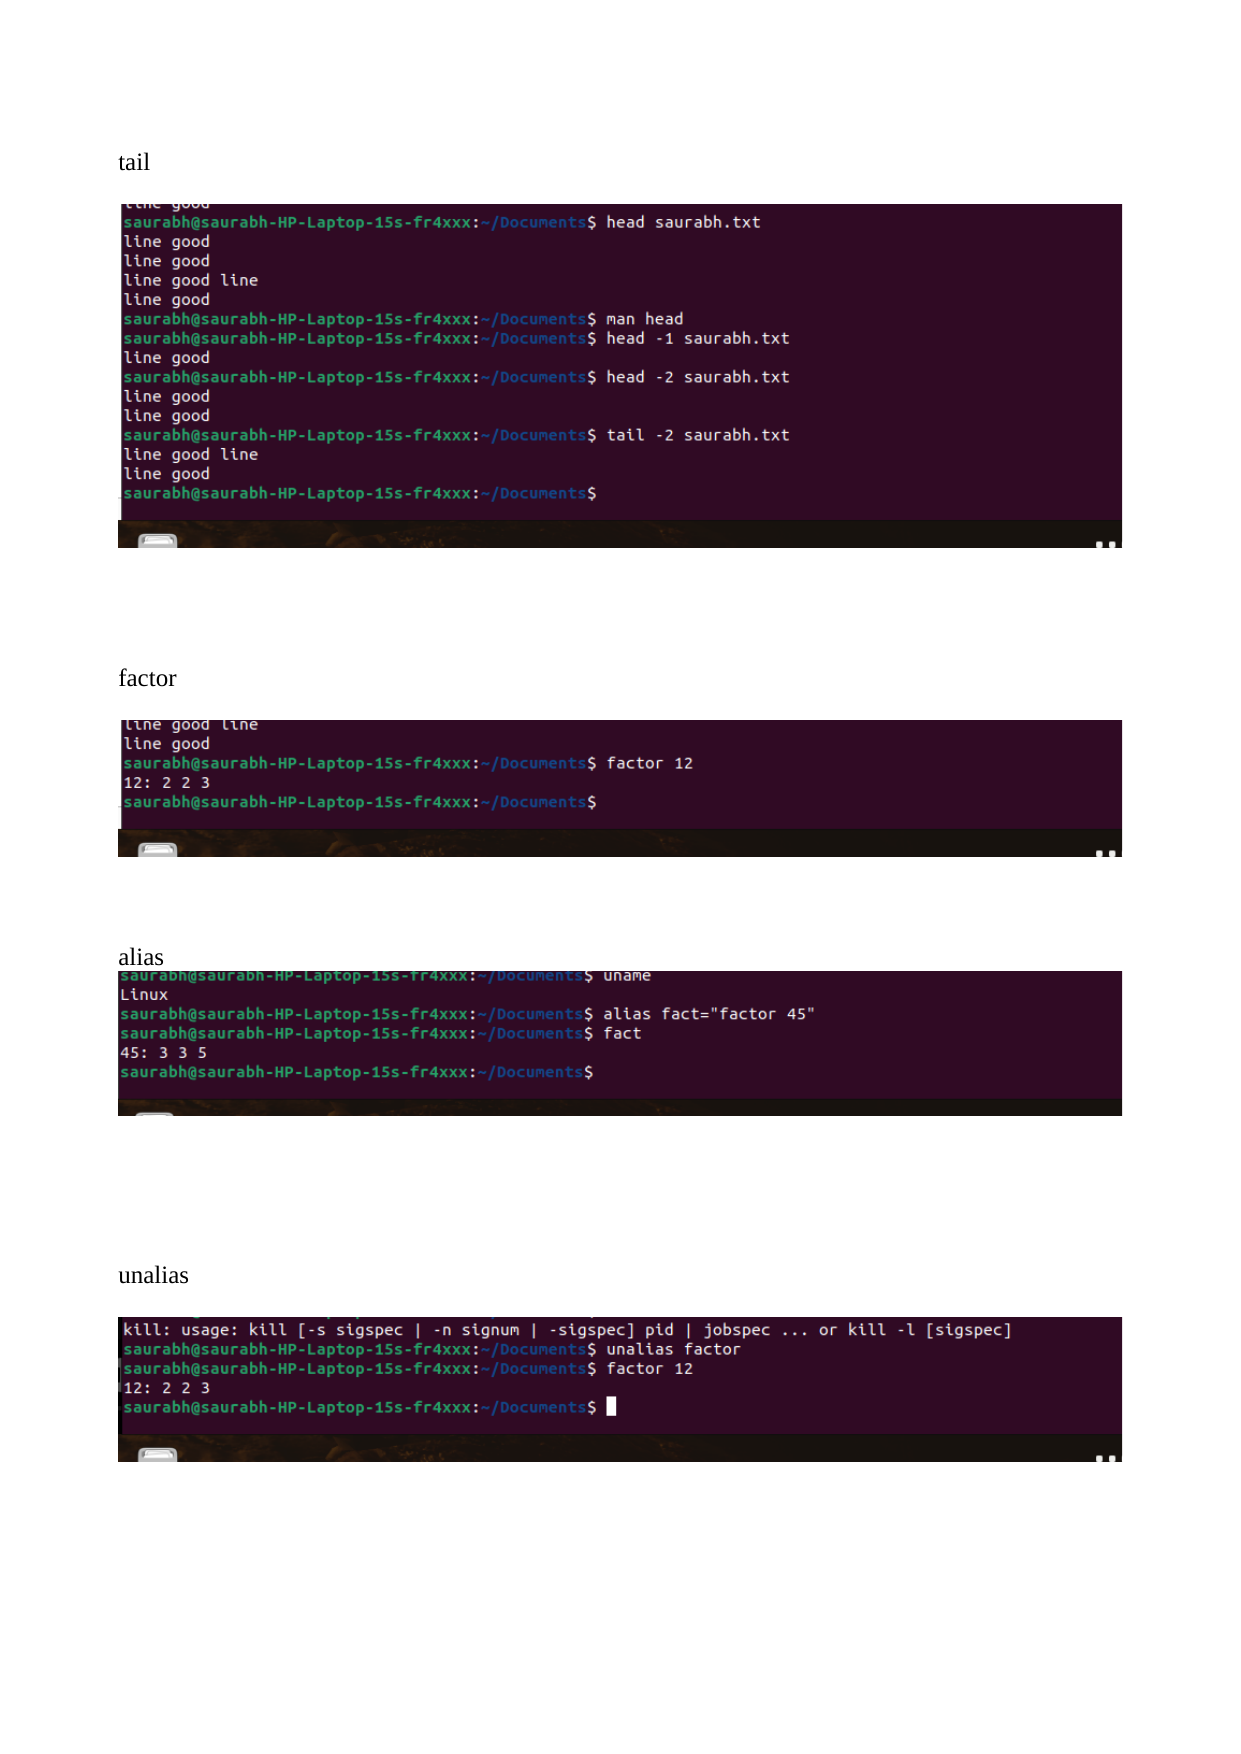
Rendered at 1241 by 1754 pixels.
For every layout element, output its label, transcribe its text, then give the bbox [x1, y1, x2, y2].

text tail [118, 147, 1122, 176]
picture [118, 204, 1123, 548]
text factor [118, 663, 1122, 691]
picture [118, 971, 1123, 1116]
picture [118, 1317, 1123, 1462]
picture [118, 720, 1123, 857]
text alias [118, 942, 1122, 971]
text unalias [118, 1260, 1122, 1288]
